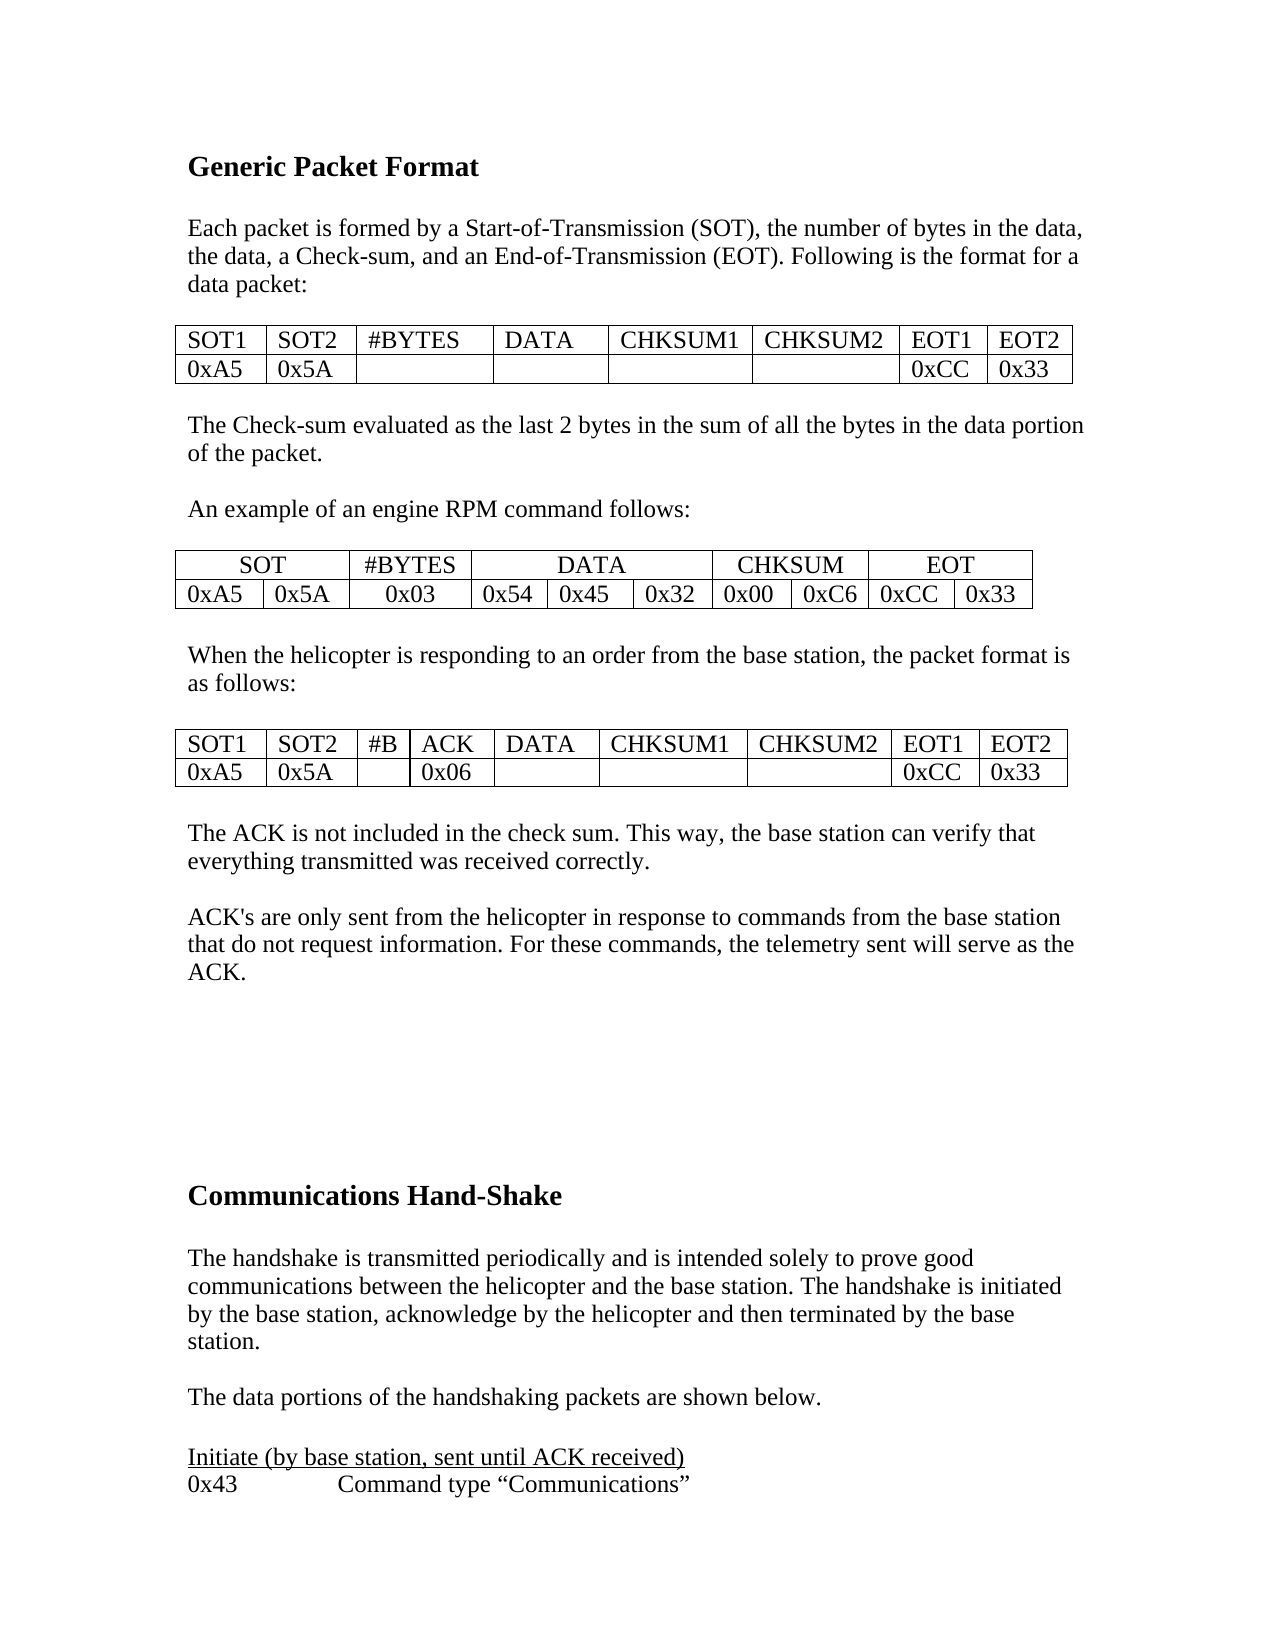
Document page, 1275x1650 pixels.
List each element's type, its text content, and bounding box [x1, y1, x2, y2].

table_header CHKSUM [713, 551, 868, 579]
table_cell 0xCC [900, 355, 987, 383]
table_cell 0x5A [267, 759, 357, 786]
table_header #BYTES [357, 326, 493, 354]
table_cell [495, 759, 599, 786]
table_header #B [358, 730, 409, 757]
table_header CHKSUM2 [753, 326, 899, 354]
text The handshake is transmitted periodically and is intended solely to prove good communications between the helicopter and the base station. The handshake is initiated by the base station, acknowledge by the helicopter and then terminated by the base station. [187, 1244, 1087, 1355]
table_header ACK [411, 730, 494, 757]
table_header SOT2 [267, 326, 356, 354]
table_cell 0xCC [869, 580, 954, 608]
text The ACK is not included in the check sum. This way, the base station can verify that everything transmitted was received correctly. [187, 819, 1087, 875]
table_header SOT2 [267, 730, 357, 757]
table_cell 0x06 [411, 759, 494, 786]
text Each packet is formed by a Start-of-Transmission (SOT), the number of bytes in the data, the data, a Check-sum, and an End-of-Transmission (EOT). Following is the format for a data packet: [187, 214, 1087, 298]
table_header EOT1 [892, 730, 979, 757]
table_header EOT2 [980, 730, 1067, 757]
table_cell 0xA5 [176, 355, 266, 383]
table_header EOT2 [988, 326, 1072, 354]
text When the helicopter is responding to an order from the base station, the packet format is as follows: [187, 641, 1087, 696]
text 0x43 Command type “Communications” [187, 1471, 1087, 1498]
table_cell [753, 355, 899, 383]
table_cell 0x5A [264, 580, 349, 608]
table_cell 0x33 [988, 355, 1072, 383]
table_cell 0x33 [955, 580, 1032, 608]
table_cell 0x5A [267, 355, 356, 383]
table_header CHKSUM2 [748, 730, 891, 757]
text ACK's are only sent from the helicopter in response to commands from the base station that do not request information. For these commands, the telemetry sent will serve as the ACK. [187, 903, 1087, 986]
table_header DATA [495, 730, 599, 757]
text Initiate (by base station, sent until ACK received) [187, 1443, 1087, 1471]
table_header EOT1 [900, 326, 987, 354]
text The Check-sum evaluated as the last 2 bytes in the sum of all the bytes in the data portion of the packet. [187, 412, 1087, 467]
table_cell 0xCC [892, 759, 979, 786]
table_header SOT [176, 551, 349, 579]
table_cell [358, 759, 409, 786]
table_cell 0xA5 [176, 580, 263, 608]
table_cell 0x00 [713, 580, 791, 608]
table_cell 0x45 [548, 580, 633, 608]
table_header SOT1 [176, 326, 266, 354]
table_header CHKSUM1 [609, 326, 752, 354]
table_cell [609, 355, 752, 383]
table_cell 0x54 [472, 580, 547, 608]
table_cell 0x33 [980, 759, 1067, 786]
table_cell 0x32 [634, 580, 712, 608]
text Communications Hand-Shake [187, 1180, 1087, 1212]
table_cell 0xA5 [176, 759, 266, 786]
table_header DATA [472, 551, 712, 579]
text An example of an engine RPM command follows: [187, 495, 1087, 522]
table_cell [357, 355, 493, 383]
table_header SOT1 [176, 730, 266, 757]
table_header EOT [869, 551, 1032, 579]
table_cell 0x03 [350, 580, 471, 608]
text The data portions of the handshaking packets are shown below. [187, 1383, 1087, 1411]
table_header #BYTES [350, 551, 471, 579]
text Generic Packet Format [187, 150, 1087, 182]
table_header CHKSUM1 [600, 730, 747, 757]
table_cell 0xC6 [792, 580, 868, 608]
table_cell [494, 355, 608, 383]
table_cell [600, 759, 747, 786]
table_header DATA [494, 326, 608, 354]
table_cell [748, 759, 891, 786]
